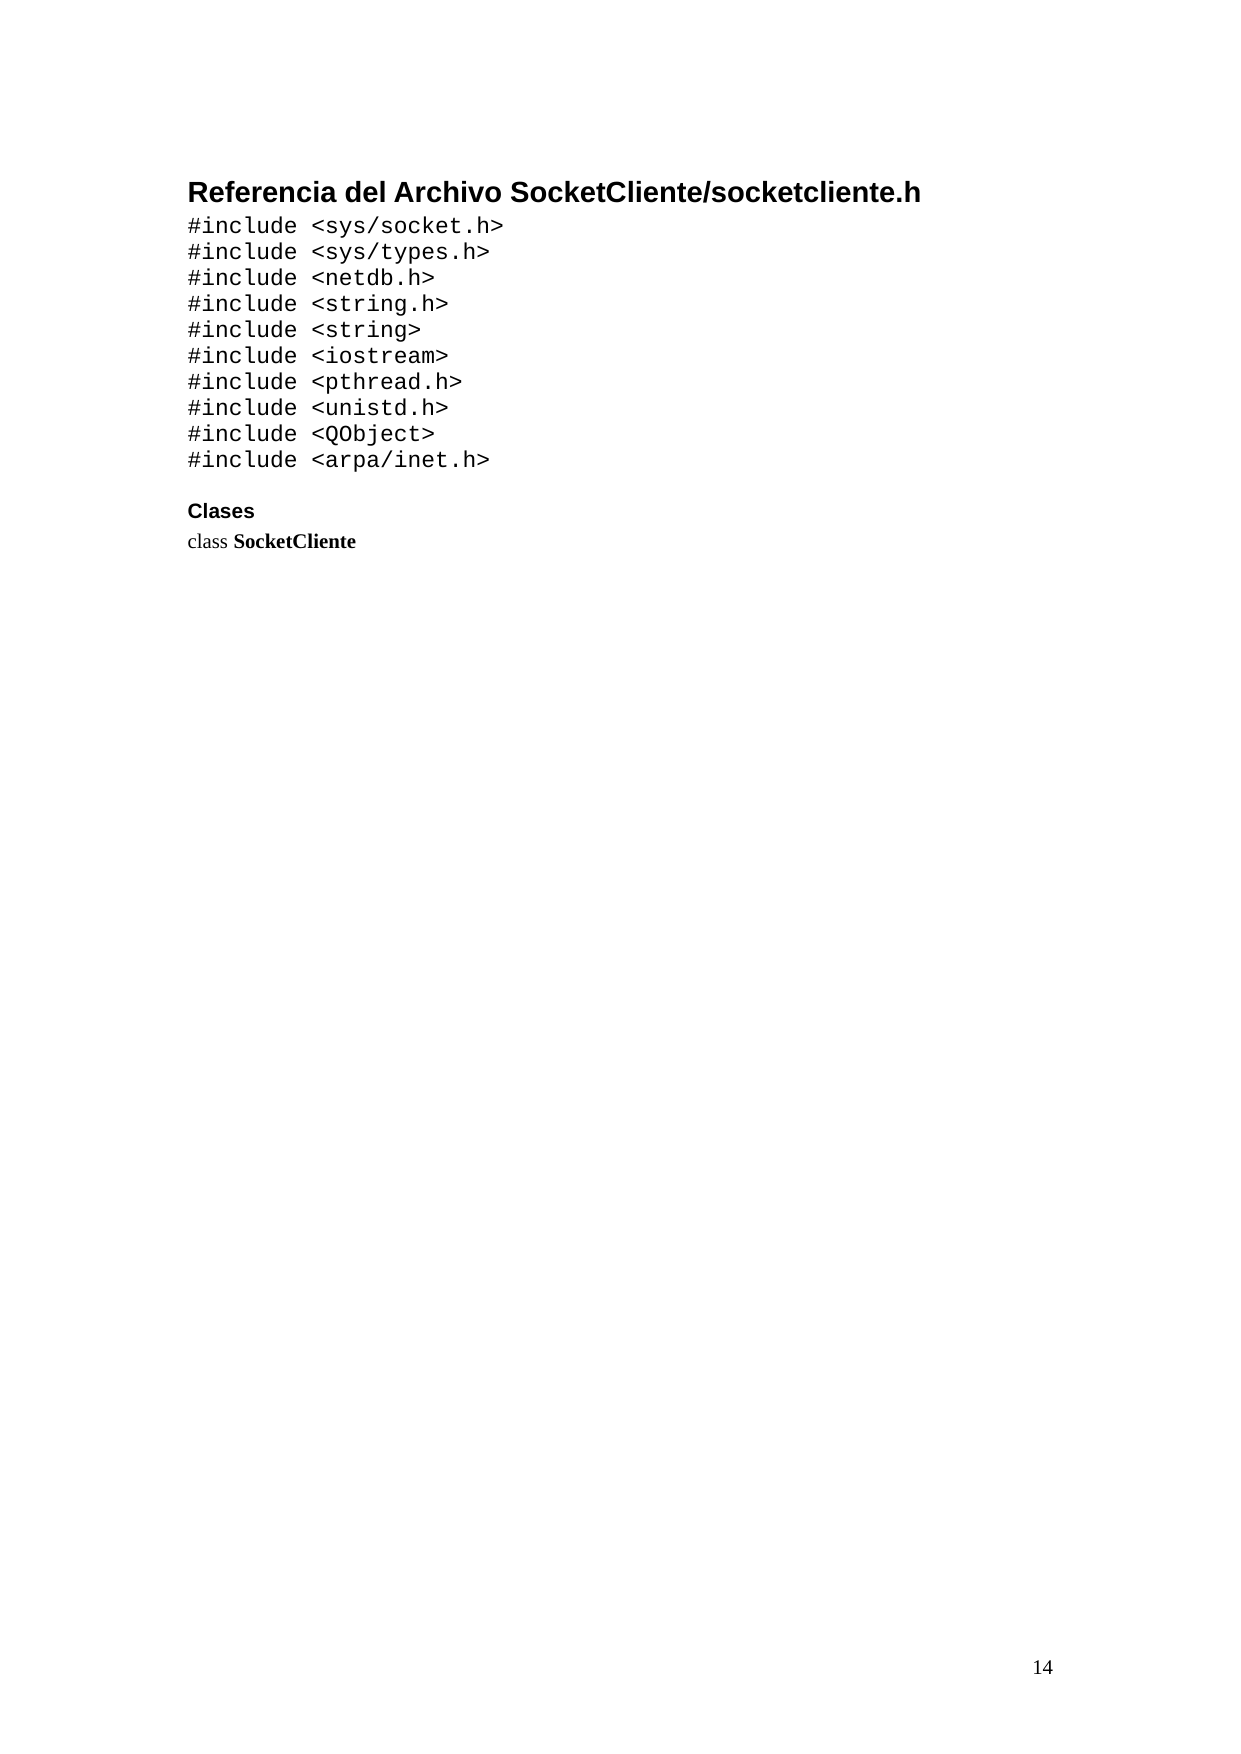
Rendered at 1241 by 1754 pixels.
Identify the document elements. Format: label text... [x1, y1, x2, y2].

text #include <netdb.h> [187, 267, 1053, 293]
text #include <sys/socket.h> [187, 215, 1053, 241]
text #include <string> [187, 318, 1053, 344]
text #include <arpa/inet.h> [187, 448, 1053, 474]
text #include <sys/types.h> [187, 241, 1053, 267]
text #include <unistd.h> [187, 396, 1053, 422]
text #include <iostream> [187, 344, 1053, 370]
text #include <string.h> [187, 293, 1053, 318]
subtitle Referencia del Archivo SocketCliente/socketcliente.h [187, 175, 1053, 208]
text #include <pthread.h> [187, 370, 1053, 396]
text #include <QObject> [187, 422, 1053, 448]
list class SocketCliente [187, 529, 1053, 553]
subtitle Clases [187, 499, 1053, 523]
